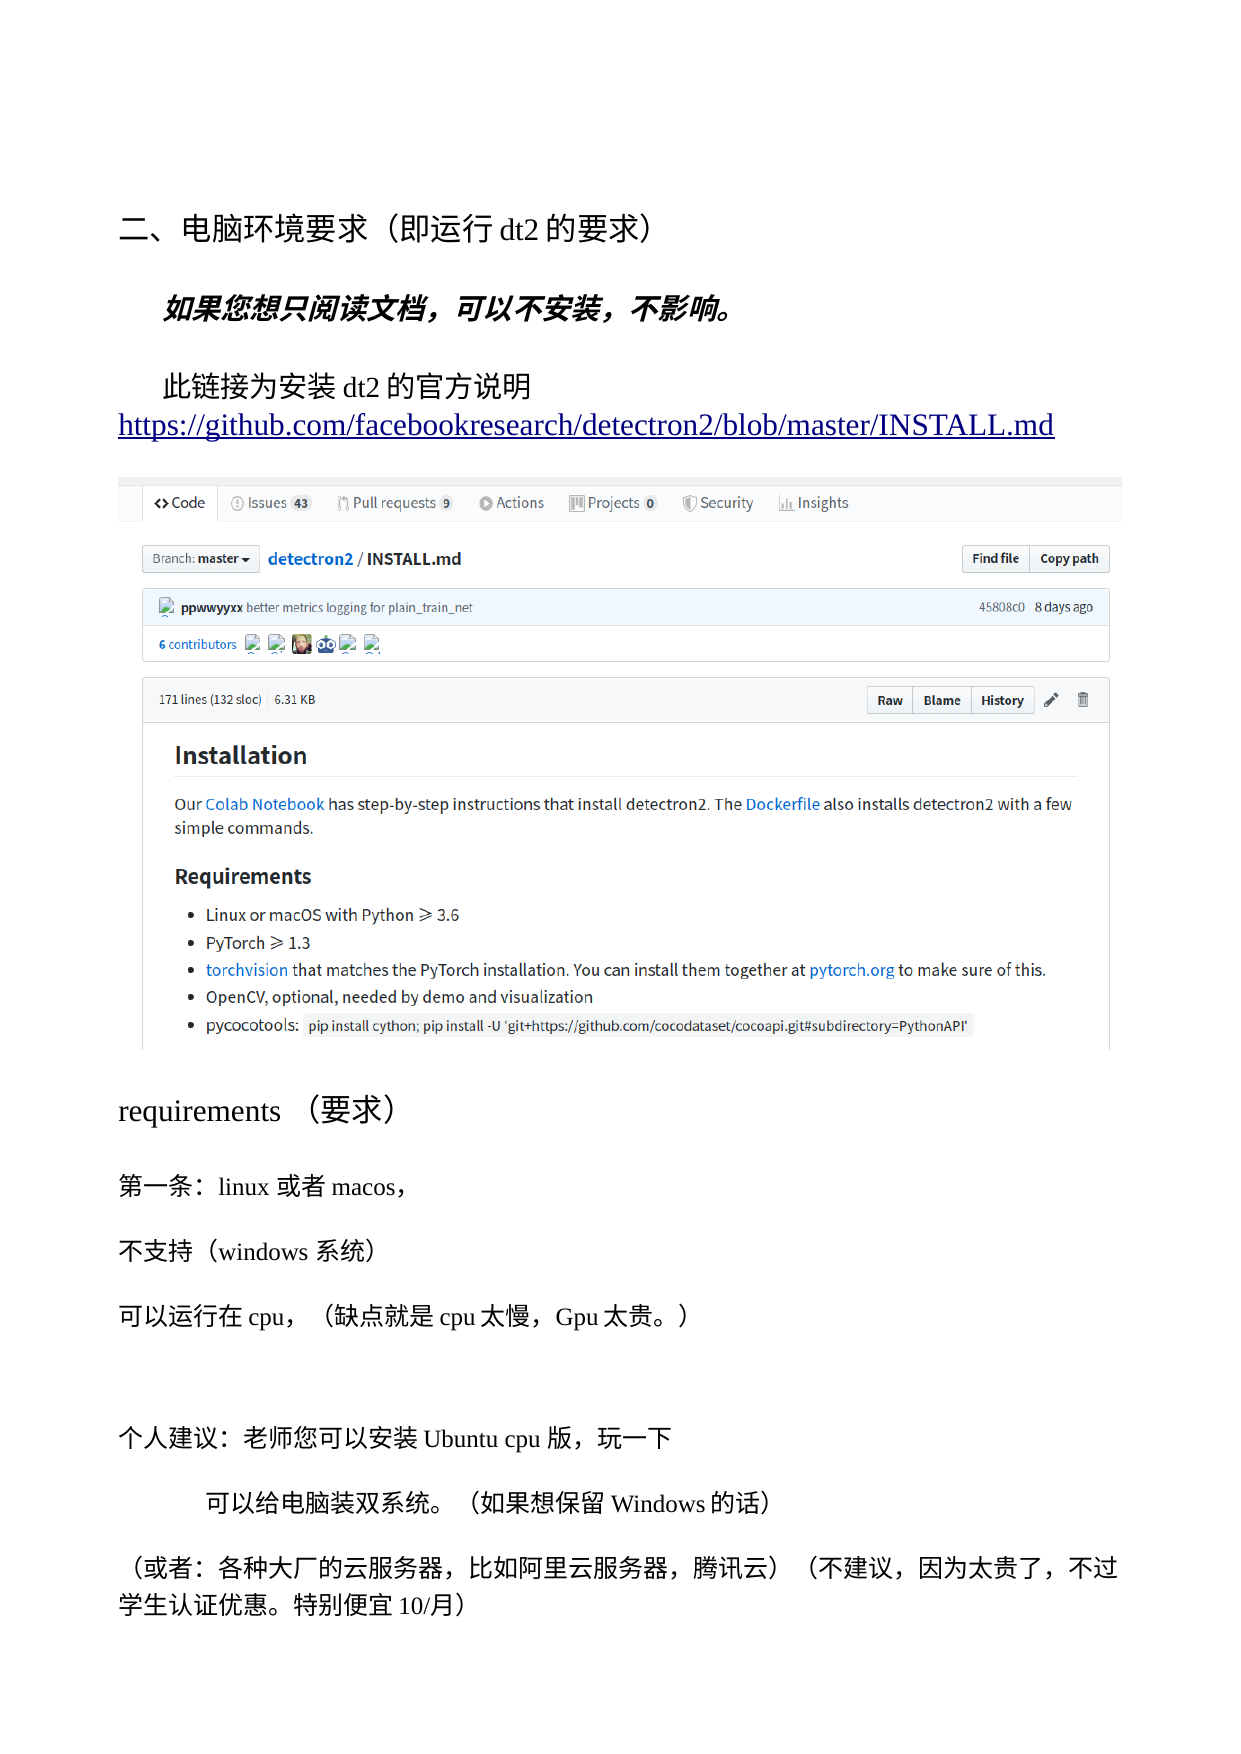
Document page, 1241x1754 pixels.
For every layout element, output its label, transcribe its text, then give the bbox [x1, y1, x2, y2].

text 不支持（windows 系统） [118, 1231, 1122, 1268]
text （或者：各种大厂的云服务器，比如阿里云服务器，腾讯云）（不建议，因为太贵了，不过学生认证优惠。特别便宜10/月） [118, 1549, 1122, 1621]
text https://github.com/facebookresearch/detectron2/blob/master/INSTALL.md [118, 406, 1122, 442]
text 个人建议：老师您可以安装Ubuntu cpu 版，玩一下 [118, 1419, 1122, 1455]
text 第一条：linux 或者 macos， [118, 1166, 1122, 1203]
text 可以运行在cpu，（缺点就是cpu太慢，Gpu太贵。） [118, 1296, 1122, 1333]
text requirements （要求） [118, 1085, 1122, 1131]
text 可以给电脑装双系统。（如果想保留Windows的话） [118, 1484, 1122, 1520]
text 如果您想只阅读文档，可以不安装，不影响。 [118, 286, 1122, 328]
picture [118, 477, 1123, 1050]
text 此链接为安装dt2的官方说明 [118, 364, 1122, 406]
text 二、电脑环境要求（即运行dt2的要求） [118, 204, 1122, 249]
